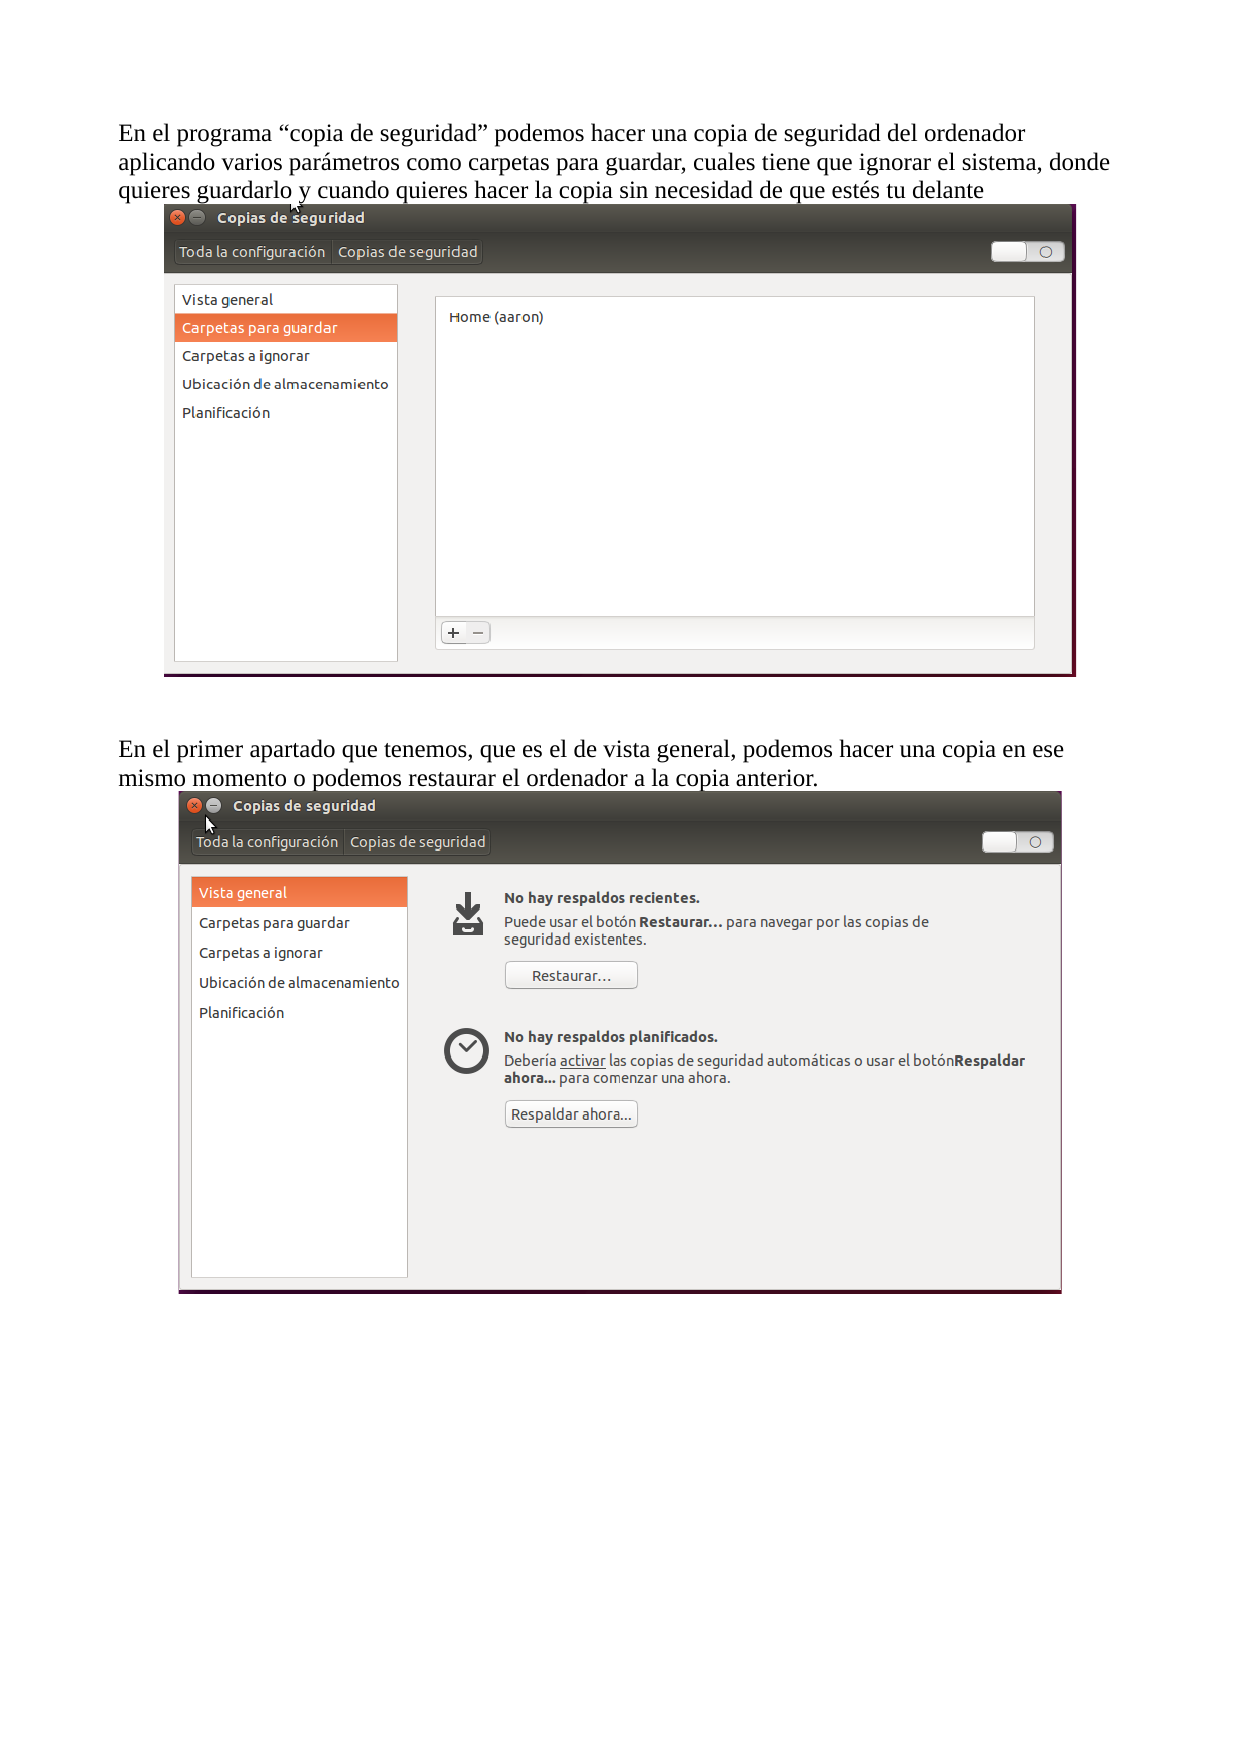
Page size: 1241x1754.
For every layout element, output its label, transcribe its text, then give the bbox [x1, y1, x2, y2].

text En el primer apartado que tenemos, que es el de vista general, podemos hacer una copia en ese mismo momento o podemos restaurar el ordenador a la copia anterior. [118, 734, 1122, 792]
picture [178, 791, 1062, 1294]
text En el programa “copia de seguridad” podemos hacer una copia de seguridad del ordenador aplicando varios parámetros como carpetas para guardar, cuales tiene que ignorar el sistema, donde quieres guardarlo y cuando quieres hacer la copia sin necesidad de que estés tu delante [118, 118, 1122, 204]
picture [164, 204, 1077, 677]
